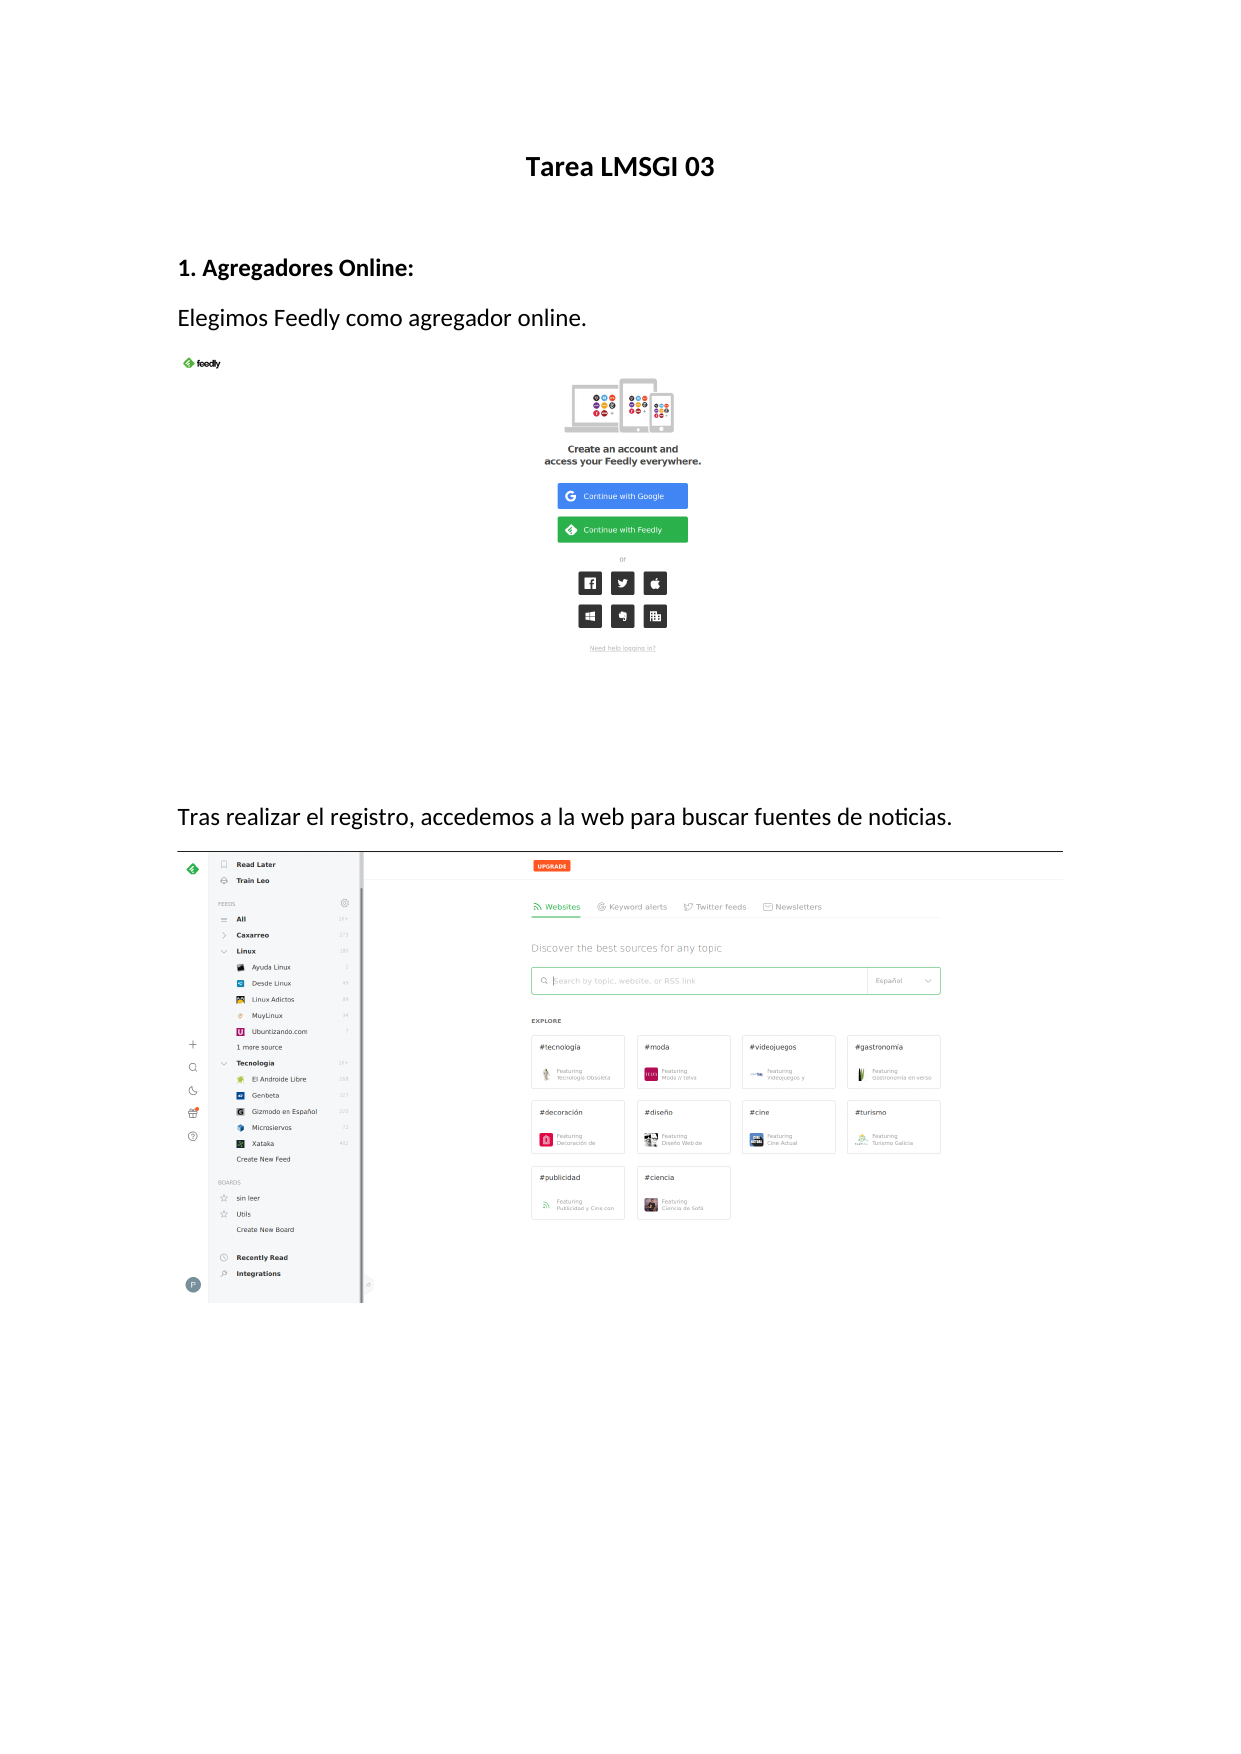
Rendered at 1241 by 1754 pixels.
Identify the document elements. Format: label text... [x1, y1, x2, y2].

text Tarea LMSGI 03 [177, 148, 1063, 183]
text Tras realizar el registro, accedemos a la web para buscar fuentes de noticias. [177, 781, 1063, 832]
picture [177, 351, 1063, 781]
text 1. Agregadores Online: [177, 252, 1063, 283]
text Elegimos Feedly como agregador online. [177, 302, 1063, 332]
picture [177, 851, 1063, 1303]
